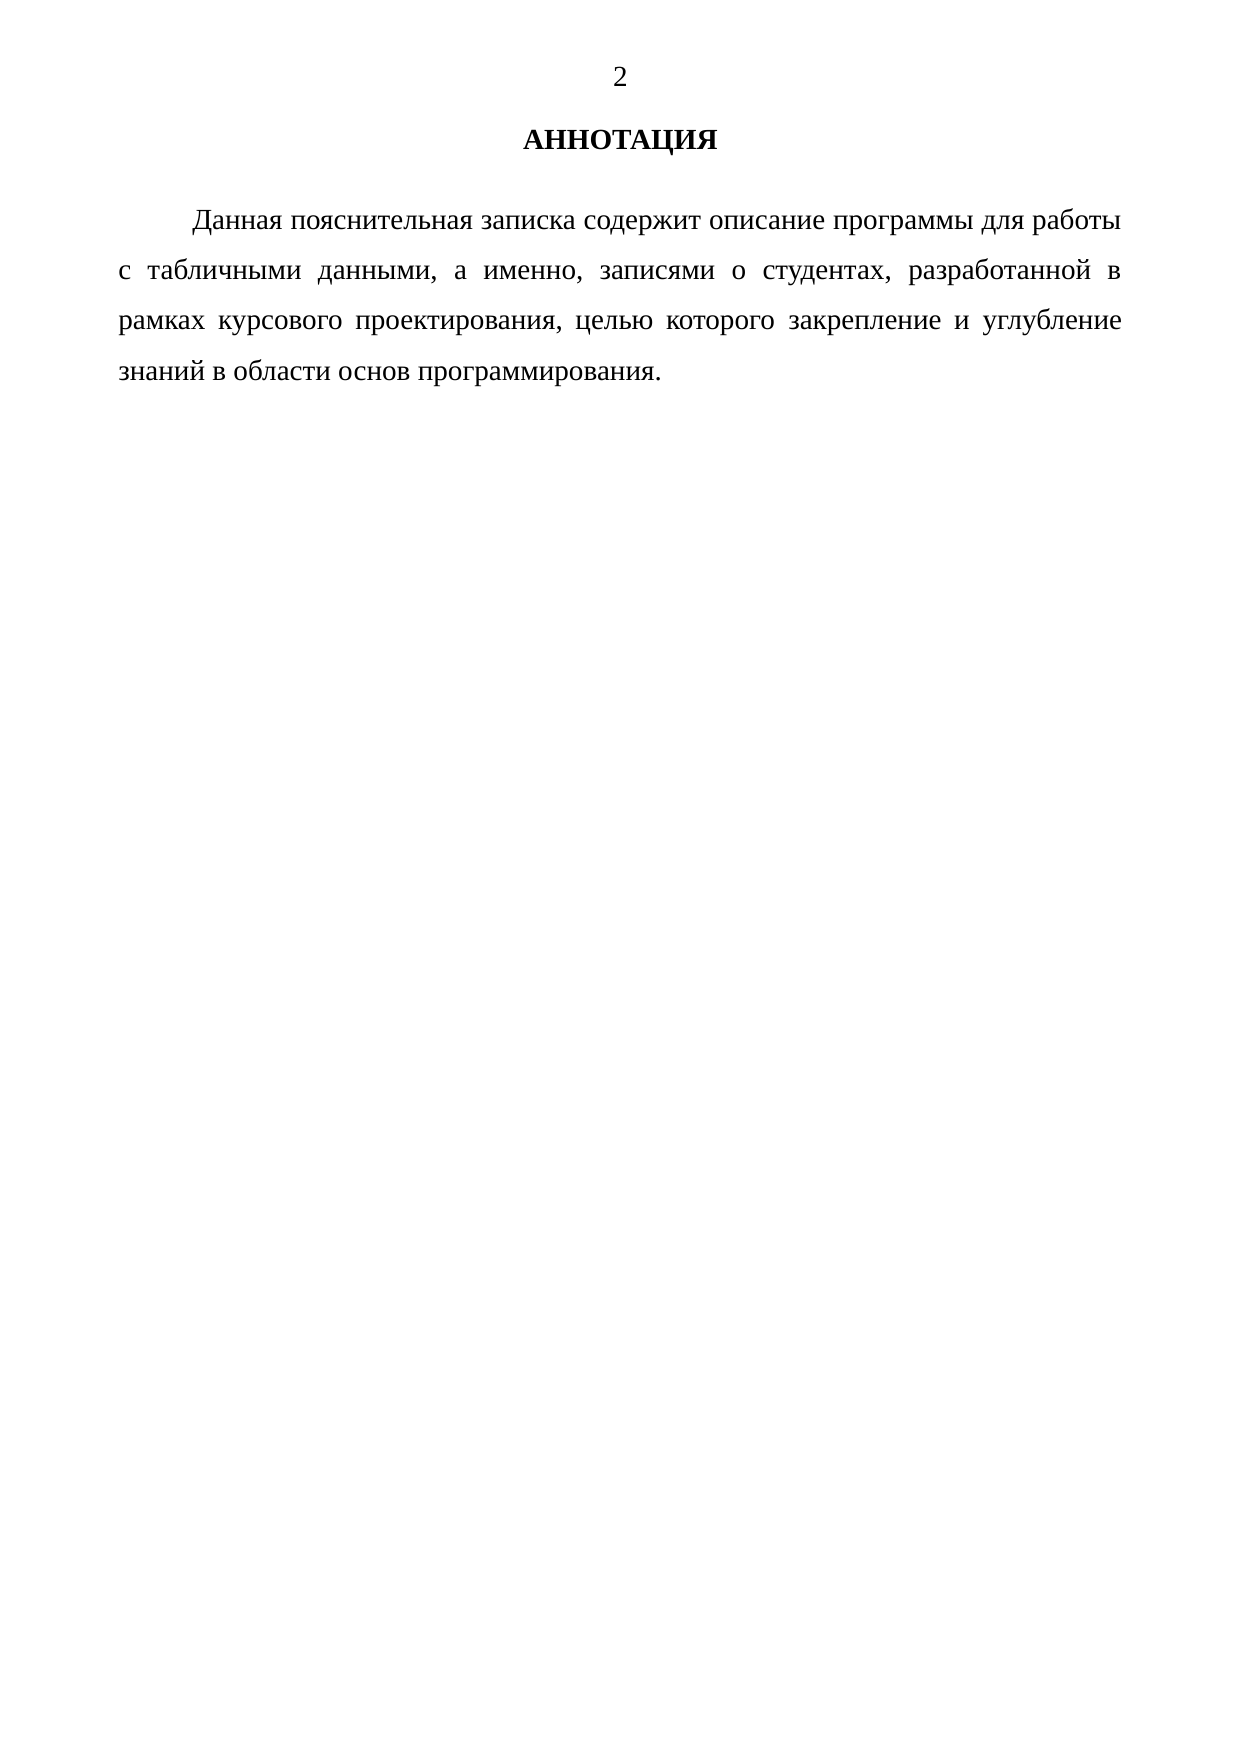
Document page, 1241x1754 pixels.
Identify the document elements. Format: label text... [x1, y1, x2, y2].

text АННОТАЦИЯ [118, 122, 1122, 156]
text Данная пояснительная записка содержит описание программы для работы с табличными данными, а именно, записями о студентах, разработанной в рамках курсового проектирования, целью которого закрепление и углубление знаний в области основ программирования. [118, 202, 1122, 386]
